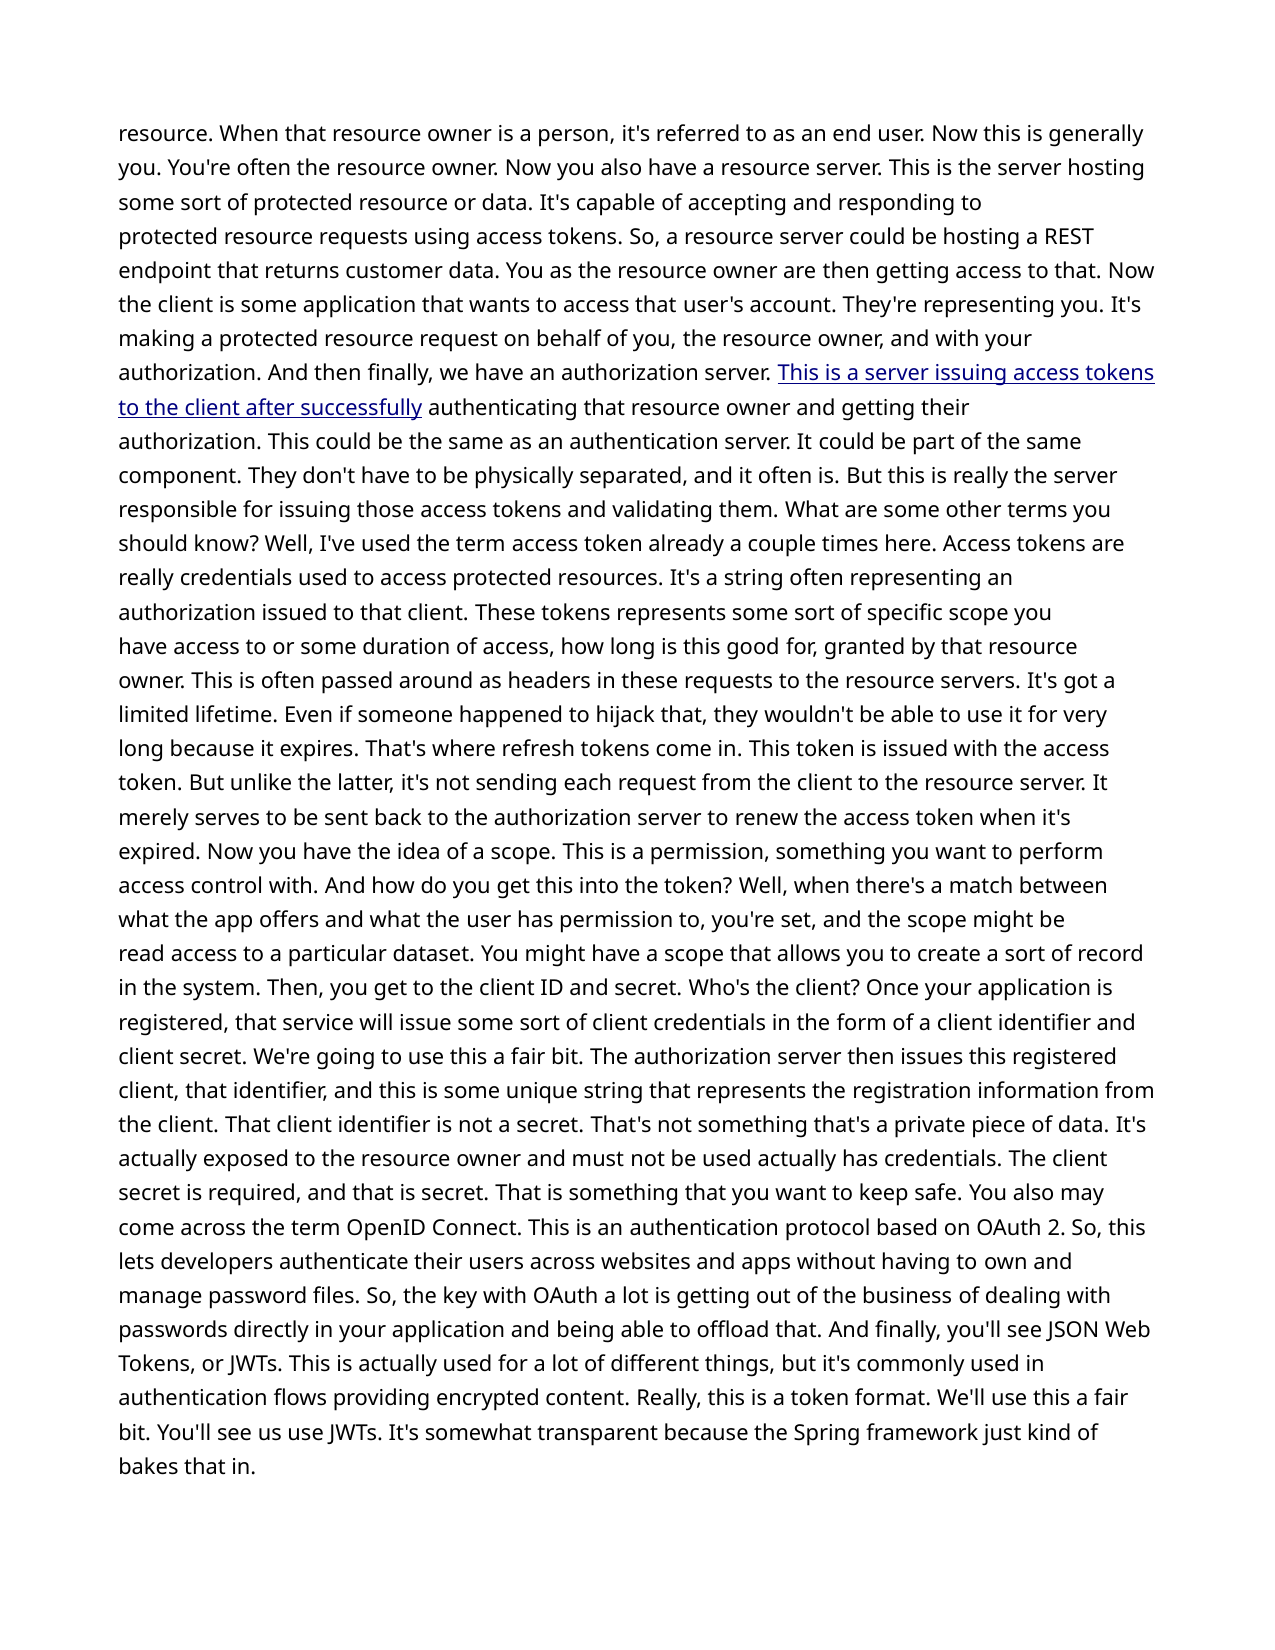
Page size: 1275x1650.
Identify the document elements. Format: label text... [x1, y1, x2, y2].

text resource. When that resource owner is a person, it's referred to as an end user. Now this is generally you. You're often the resource owner. Now you also have a resource server. This is the server hosting some sort of protected resource or data. It's capable of accepting and responding to protected resource requests using access tokens. So, a resource server could be hosting a REST endpoint that returns customer data. You as the resource owner are then getting access to that. Now the client is some application that wants to access that user's account. They're representing you. It's making a protected resource request on behalf of you, the resource owner, and with your authorization. And then finally, we have an authorization server. This is a server issuing access tokens to the client after successfully authenticating that resource owner and getting their authorization. This could be the same as an authentication server. It could be part of the same component. They don't have to be physically separated, and it often is. But this is really the server responsible for issuing those access tokens and validating them. What are some other terms you should know? Well, I've used the term access token already a couple times here. Access tokens are really credentials used to access protected resources. It's a string often representing an authorization issued to that client. These tokens represents some sort of specific scope you have access to or some duration of access, how long is this good for, granted by that resource owner. This is often passed around as headers in these requests to the resource servers. It's got a limited lifetime. Even if someone happened to hijack that, they wouldn't be able to use it for very long because it expires. That's where refresh tokens come in. This token is issued with the access token. But unlike the latter, it's not sending each request from the client to the resource server. It merely serves to be sent back to the authorization server to renew the access token when it's expired. Now you have the idea of a scope. This is a permission, something you want to perform access control with. And how do you get this into the token? Well, when there's a match between what the app offers and what the user has permission to, you're set, and the scope might be read access to a particular dataset. You might have a scope that allows you to create a sort of record in the system. Then, you get to the client ID and secret. Who's the client? Once your application is registered, that service will issue some sort of client credentials in the form of a client identifier and client secret. We're going to use this a fair bit. The authorization server then issues this registered client, that identifier, and this is some unique string that represents the registration information from the client. That client identifier is not a secret. That's not something that's a private piece of data. It's actually exposed to the resource owner and must not be used actually has credentials. The client secret is required, and that is secret. That is something that you want to keep safe. You also may come across the term OpenID Connect. This is an authentication protocol based on OAuth 2. So, this lets developers authenticate their users across websites and apps without having to own and manage password files. So, the key with OAuth a lot is getting out of the business of dealing with passwords directly in your application and being able to offload that. And finally, you'll see JSON Web Tokens, or JWTs. This is actually used for a lot of different things, but it's commonly used in authentication flows providing encrypted content. Really, this is a token format. We'll use this a fair bit. You'll see us use JWTs. It's somewhat transparent because the Spring framework just kind of bakes that in. [118, 118, 1157, 1480]
